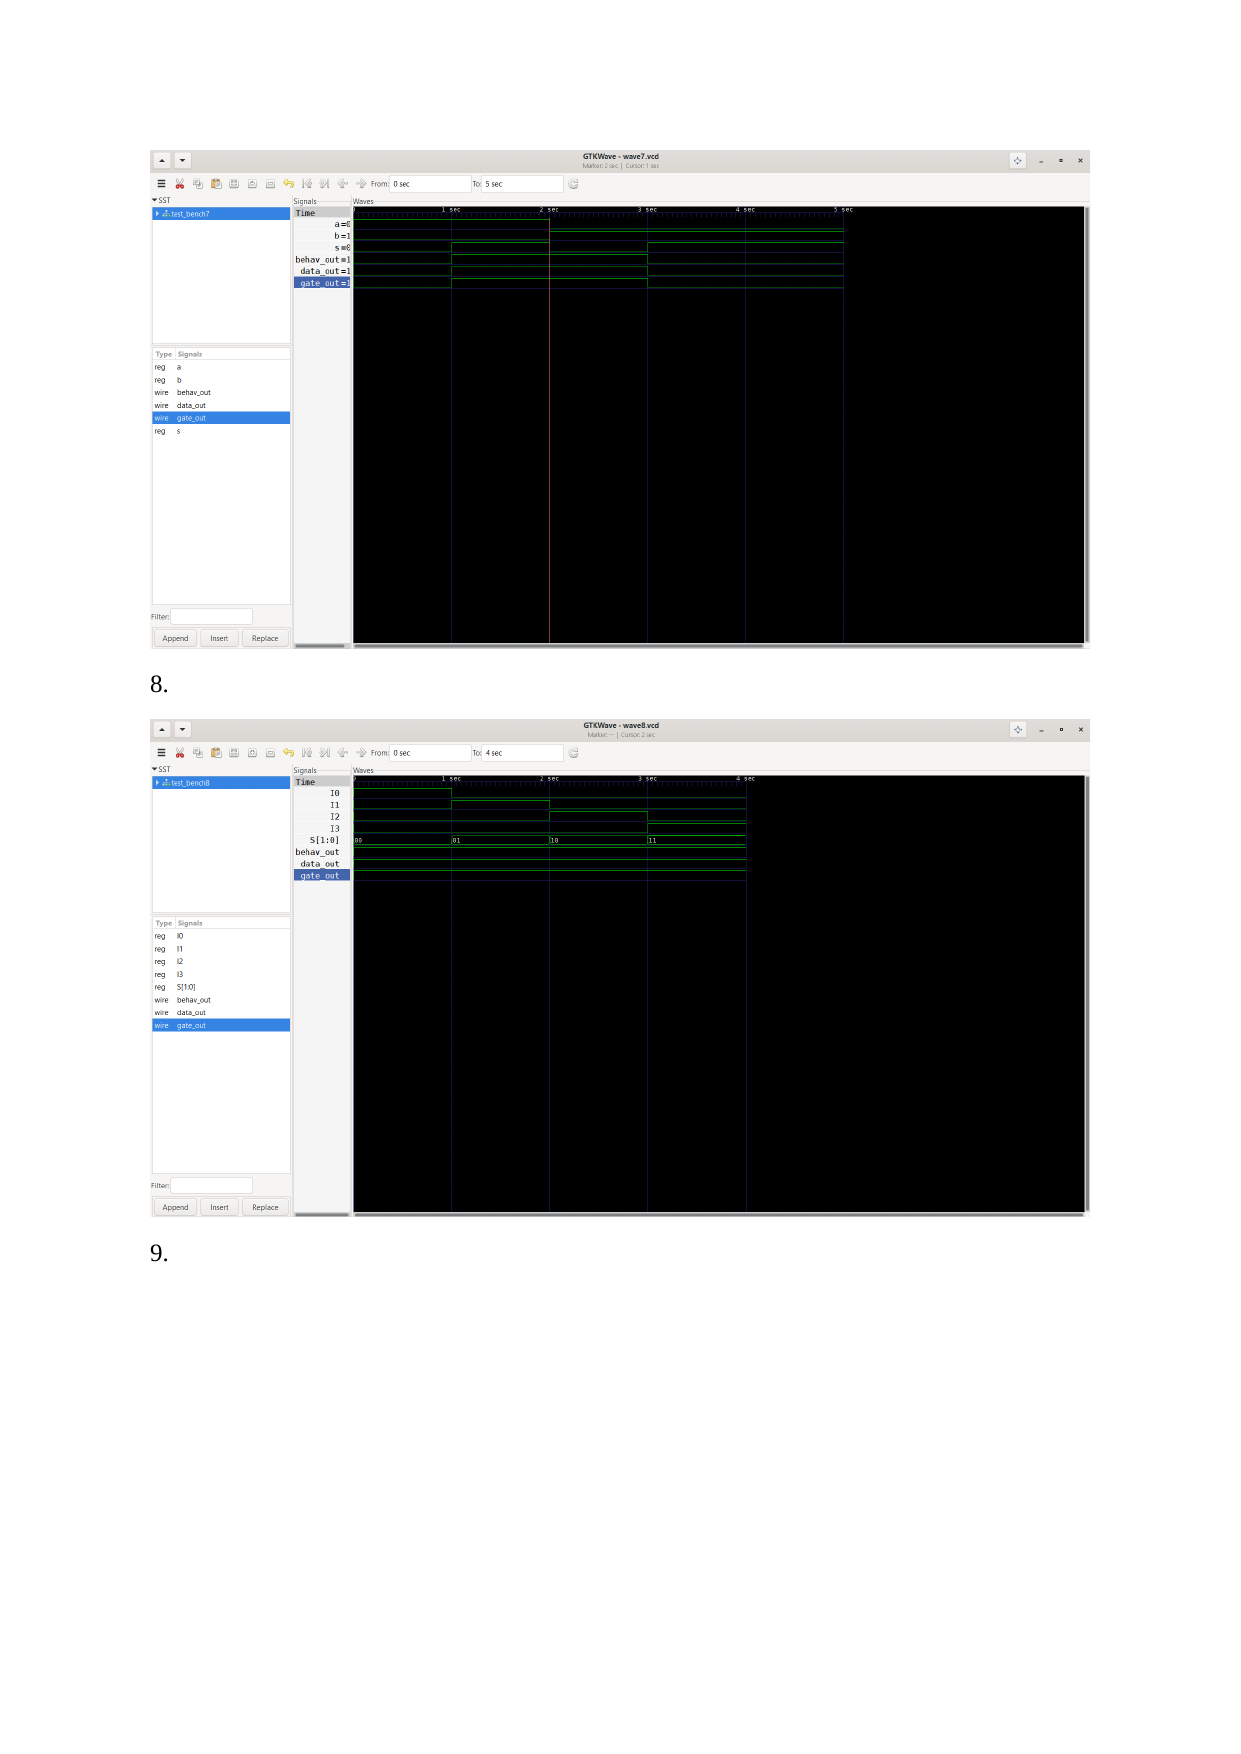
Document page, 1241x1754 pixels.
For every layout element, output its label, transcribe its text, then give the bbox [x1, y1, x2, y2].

text 9. [150, 1238, 1090, 1266]
text 8. [150, 669, 1090, 698]
